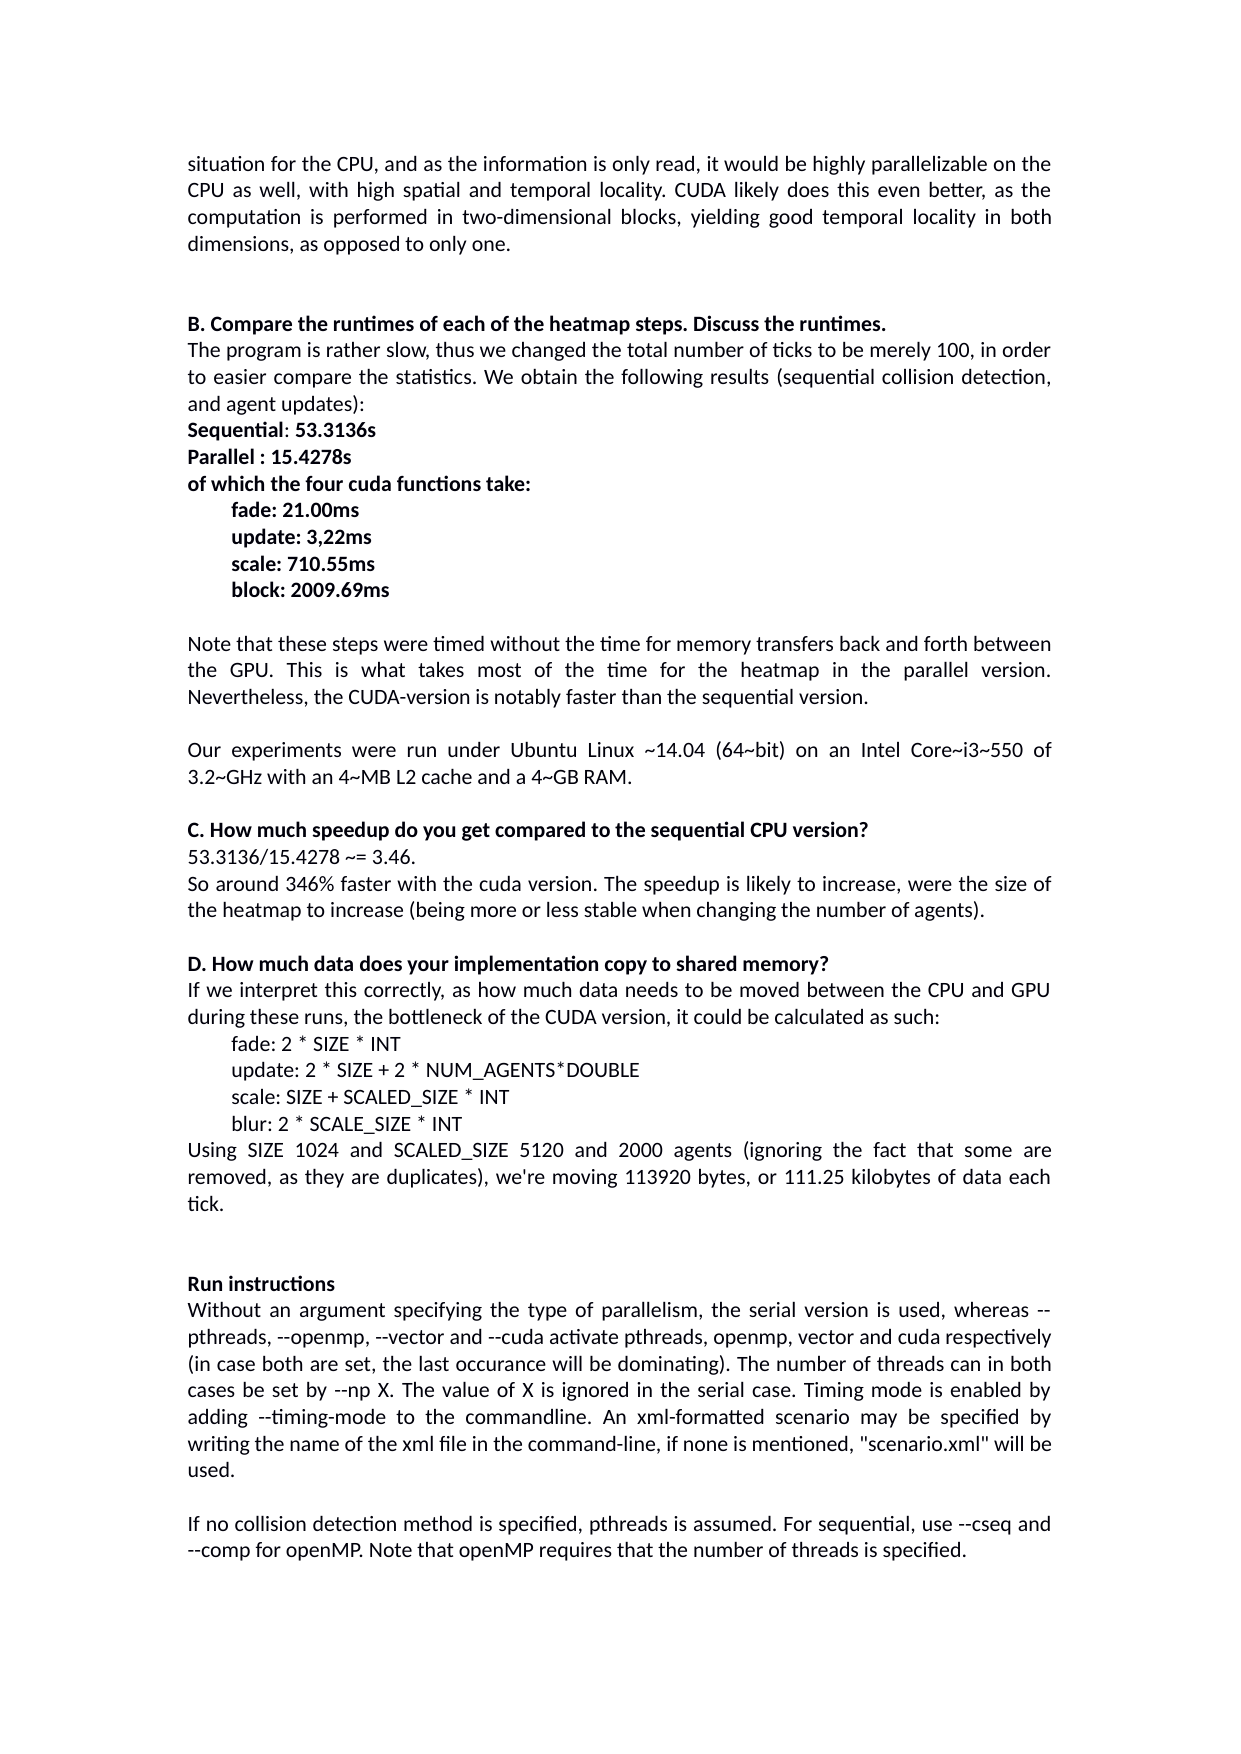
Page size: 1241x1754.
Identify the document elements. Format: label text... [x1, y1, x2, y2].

text The program is rather slow, thus we changed the total number of ticks to be merely 100, in order to easier compare the statistics. We obtain the following results (sequential collision detection, and agent updates): [187, 337, 1053, 417]
text If no collision detection method is specified, pthreads is assumed. For sequential, use --cseq and --comp for openMP. Note that openMP requires that the number of threads is specified. [187, 1510, 1053, 1563]
text situation for the CPU, and as the information is only read, it would be highly parallelizable on the CPU as well, with high spatial and temporal locality. CUDA likely does this even better, as the computation is performed in two-dimensional blocks, yielding good temporal locality in both dimensions, as opposed to only one. [187, 150, 1053, 257]
text So around 346% faster with the cuda version. The speedup is likely to increase, were the size of the heatmap to increase (being more or less stable when changing the number of agents). [187, 870, 1053, 923]
text fade: 2 * SIZE * INT [187, 1030, 1053, 1057]
text update: 3,22ms [187, 523, 1053, 550]
text Parallel : 15.4278s [187, 443, 1053, 470]
text Using SIZE 1024 and SCALED_SIZE 5120 and 2000 agents (ignoring the fact that some are removed, as they are duplicates), we're moving 113920 bytes, or 111.25 kilobytes of data each tick. [187, 1137, 1053, 1217]
text scale: 710.55ms [187, 550, 1053, 577]
text block: 2009.69ms [187, 577, 1053, 603]
text Run instructions [187, 1270, 1053, 1297]
text of which the four cuda functions take: [187, 470, 1053, 497]
text 53.3136/15.4278 ~= 3.46. [187, 843, 1053, 870]
text Sequential: 53.3136s [187, 417, 1053, 443]
text update: 2 * SIZE + 2 * NUM_AGENTS*DOUBLE [187, 1057, 1053, 1083]
text Our experiments were run under Ubuntu Linux ~14.04 (64~bit) on an Intel Core~i3~550 of 3.2~GHz with an 4~MB L2 cache and a 4~GB RAM. [187, 737, 1053, 790]
text C. How much speedup do you get compared to the sequential CPU version? [187, 817, 1053, 843]
text scale: SIZE + SCALED_SIZE * INT [187, 1083, 1053, 1110]
text If we interpret this correctly, as how much data needs to be moved between the CPU and GPU during these runs, the bottleneck of the CUDA version, it could be calculated as such: [187, 977, 1053, 1030]
text D. How much data does your implementation copy to shared memory? [187, 950, 1053, 977]
text B. Compare the runtimes of each of the heatmap steps. Discuss the runtimes. [187, 310, 1053, 337]
text fade: 21.00ms [187, 497, 1053, 523]
text Without an argument specifying the type of parallelism, the serial version is used, whereas --pthreads, --openmp, --vector and --cuda activate pthreads, openmp, vector and cuda respectively (in case both are set, the last occurance will be dominating). The number of threads can in both cases be set by --np X. The value of X is ignored in the serial case. Timing mode is enabled by adding --timing-mode to the commandline. An xml-formatted scenario may be specified by writing the name of the xml file in the command-line, if none is mentioned, "scenario.xml" will be used. [187, 1297, 1053, 1483]
text Note that these steps were timed without the time for memory transfers back and forth between the GPU. This is what takes most of the time for the heatmap in the parallel version. Nevertheless, the CUDA-version is notably faster than the sequential version. [187, 630, 1053, 710]
text blur: 2 * SCALE_SIZE * INT [187, 1110, 1053, 1137]
